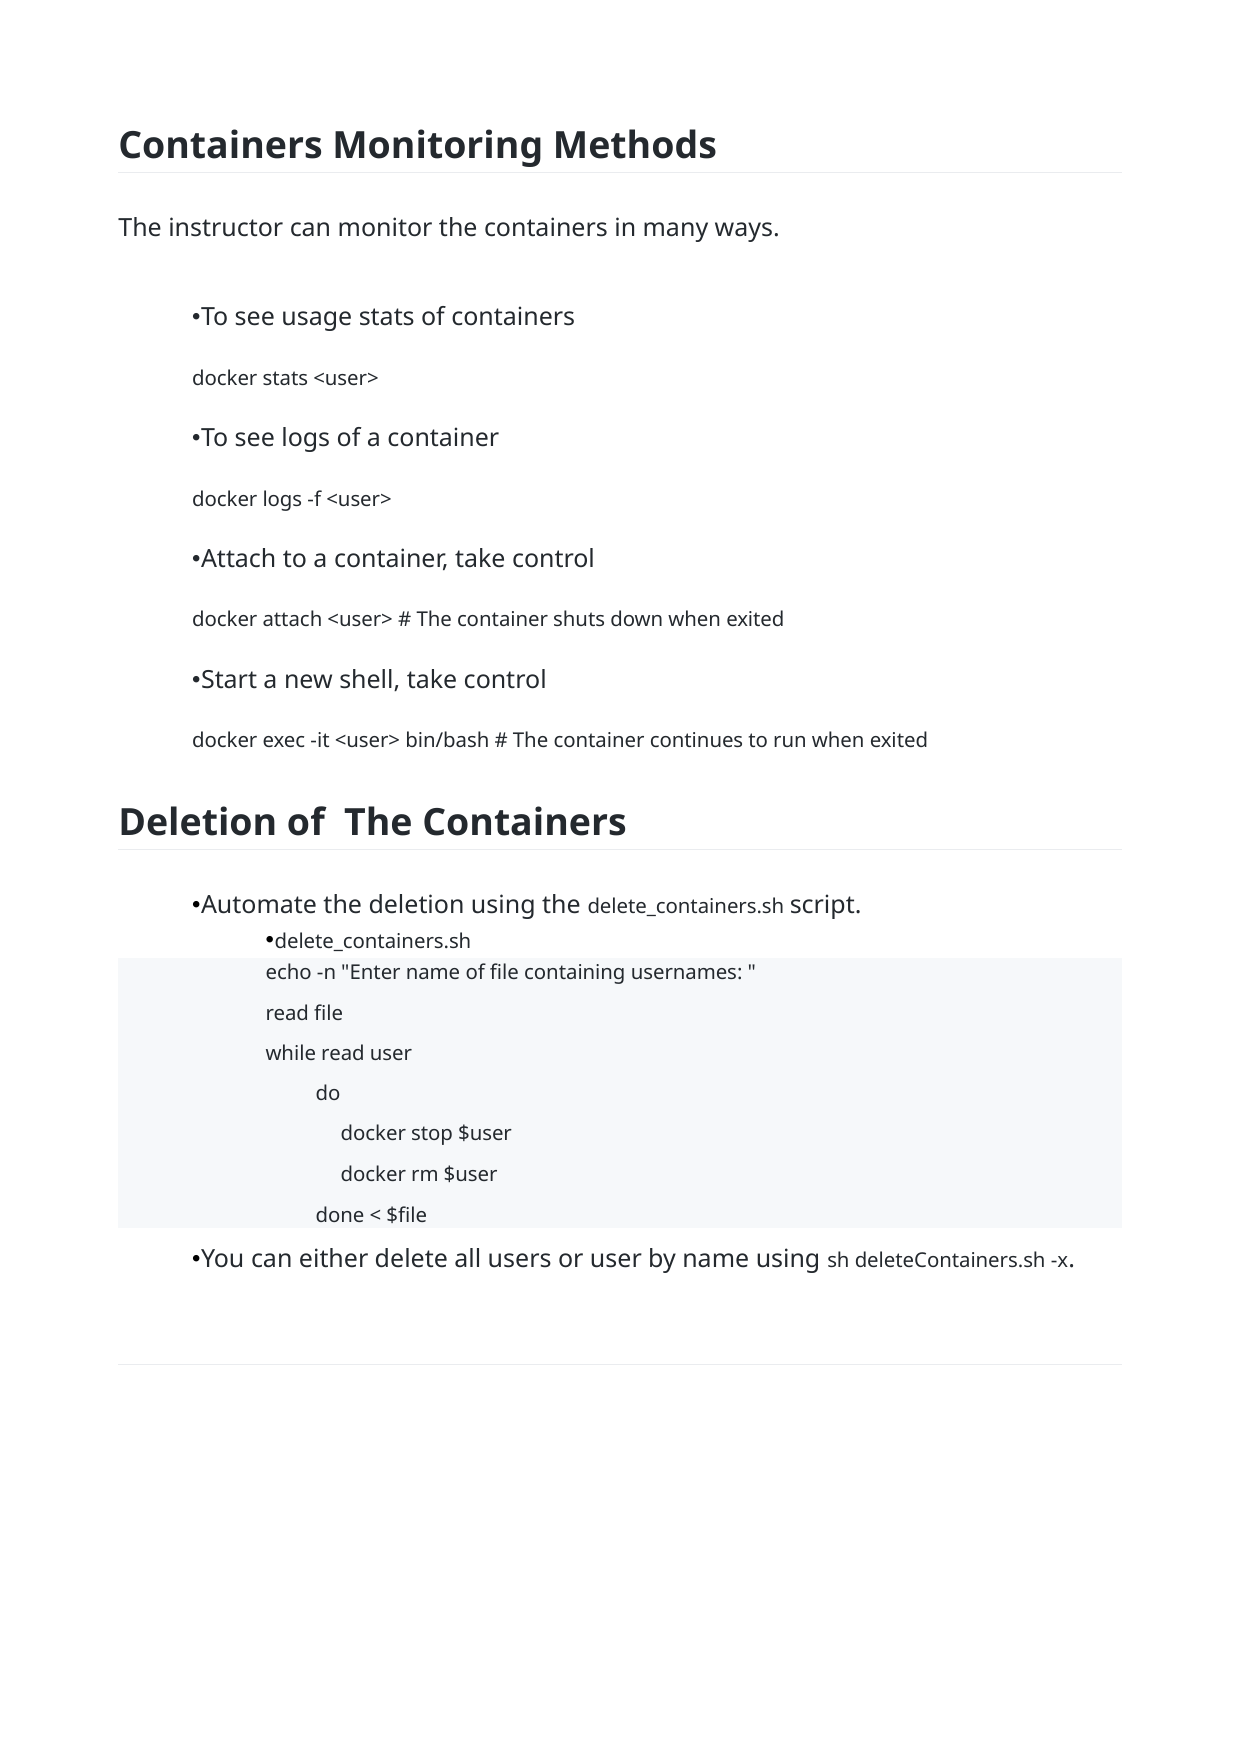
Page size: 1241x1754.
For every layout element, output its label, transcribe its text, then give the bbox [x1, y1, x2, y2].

list docker stop $user [118, 1119, 1122, 1147]
list delete_containers.sh [118, 926, 1122, 954]
text The instructor can monitor the containers in many ways. [118, 210, 1122, 244]
list docker stats <user> [118, 363, 1122, 391]
list docker rm $user [118, 1159, 1122, 1188]
list echo -n "Enter name of file containing usernames: " [118, 958, 1122, 986]
list done < $file [118, 1200, 1122, 1228]
list Automate the deletion using the delete_containers.sh script. [118, 887, 1122, 921]
list docker attach <user> # The container shuts down when exited [118, 605, 1122, 633]
list docker logs -f <user> [118, 484, 1122, 512]
subtitle Containers Monitoring Methods [118, 118, 1122, 172]
subtitle Deletion of The Containers [118, 795, 1122, 849]
list Start a new shell, take control [118, 662, 1122, 696]
list while read user [118, 1038, 1122, 1066]
list do [118, 1078, 1122, 1106]
list docker exec -it <user> bin/bash # The container continues to run when exited [118, 726, 1122, 754]
list To see usage stats of containers [118, 299, 1122, 333]
list To see logs of a container [118, 420, 1122, 454]
list Attach to a container, take control [118, 541, 1122, 575]
list read file [118, 998, 1122, 1026]
list You can either delete all users or user by name using sh deleteContainers.sh -x. [118, 1241, 1122, 1275]
